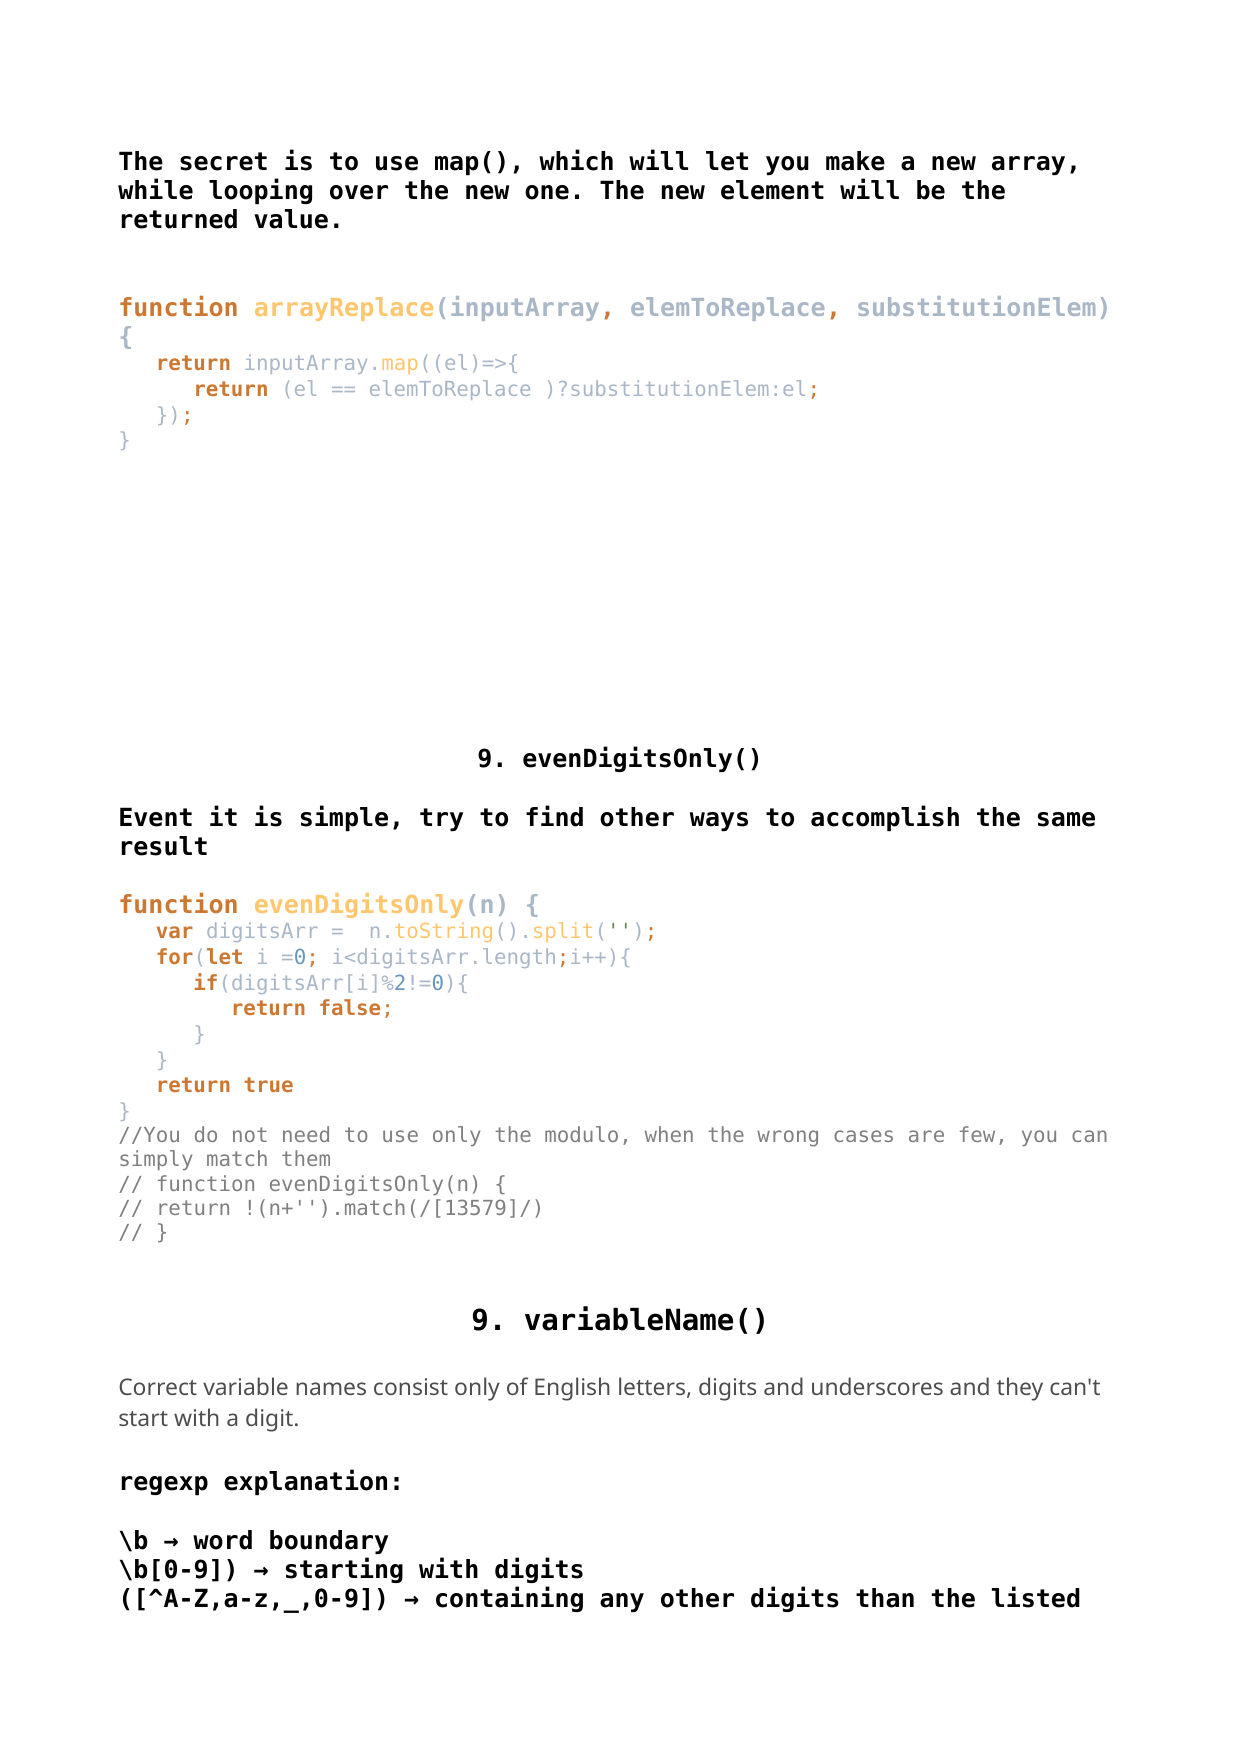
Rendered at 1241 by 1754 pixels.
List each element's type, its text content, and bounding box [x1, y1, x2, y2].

text if(digitsArr[i]%2!=0){ [118, 971, 1122, 996]
text return inputArray.map((el)=>{ [118, 351, 1122, 377]
text } [118, 1099, 1122, 1123]
text return false; [118, 996, 1122, 1022]
text 9. evenDigitsOnly() [118, 744, 1122, 774]
text } [118, 428, 1122, 453]
text // function evenDigitsOnly(n) { [118, 1172, 1122, 1196]
text function evenDigitsOnly(n) { [118, 890, 1122, 919]
text return (el == elemToReplace )?substitutionElem:el; [118, 377, 1122, 403]
text ([^A-Z,a-z,_,0-9]) → containing any other digits than the listed [118, 1584, 1122, 1613]
text \b[0-9]) → starting with digits [118, 1555, 1122, 1584]
text Event it is simple, try to find other ways to accomplish the same result [118, 803, 1122, 861]
text // return !(n+'').match(/[13579]/) [118, 1196, 1122, 1220]
text regexp explanation: [118, 1468, 1122, 1497]
text }); [118, 403, 1122, 428]
text \b → word boundary [118, 1526, 1122, 1555]
text // } [118, 1220, 1122, 1244]
text for(let i =0; i<digitsArr.length;i++){ [118, 945, 1122, 971]
text The secret is to use map(), which will let you make a new array, while looping over the new one. The new element will be the returned value. [118, 147, 1122, 235]
text var digitsArr = n.toString().split(''); [118, 919, 1122, 945]
text //You do not need to use only the modulo, when the wrong cases are few, you can simply match them [118, 1123, 1122, 1172]
text } [118, 1048, 1122, 1073]
text function arrayReplace(inputArray, elemToReplace, substitutionElem) { [118, 293, 1122, 351]
text return true [118, 1073, 1122, 1099]
text 9. variableName() [118, 1303, 1122, 1337]
text Correct variable names consist only of English letters, digits and underscores and they can't start with a digit. [118, 1371, 1122, 1434]
text } [118, 1022, 1122, 1048]
